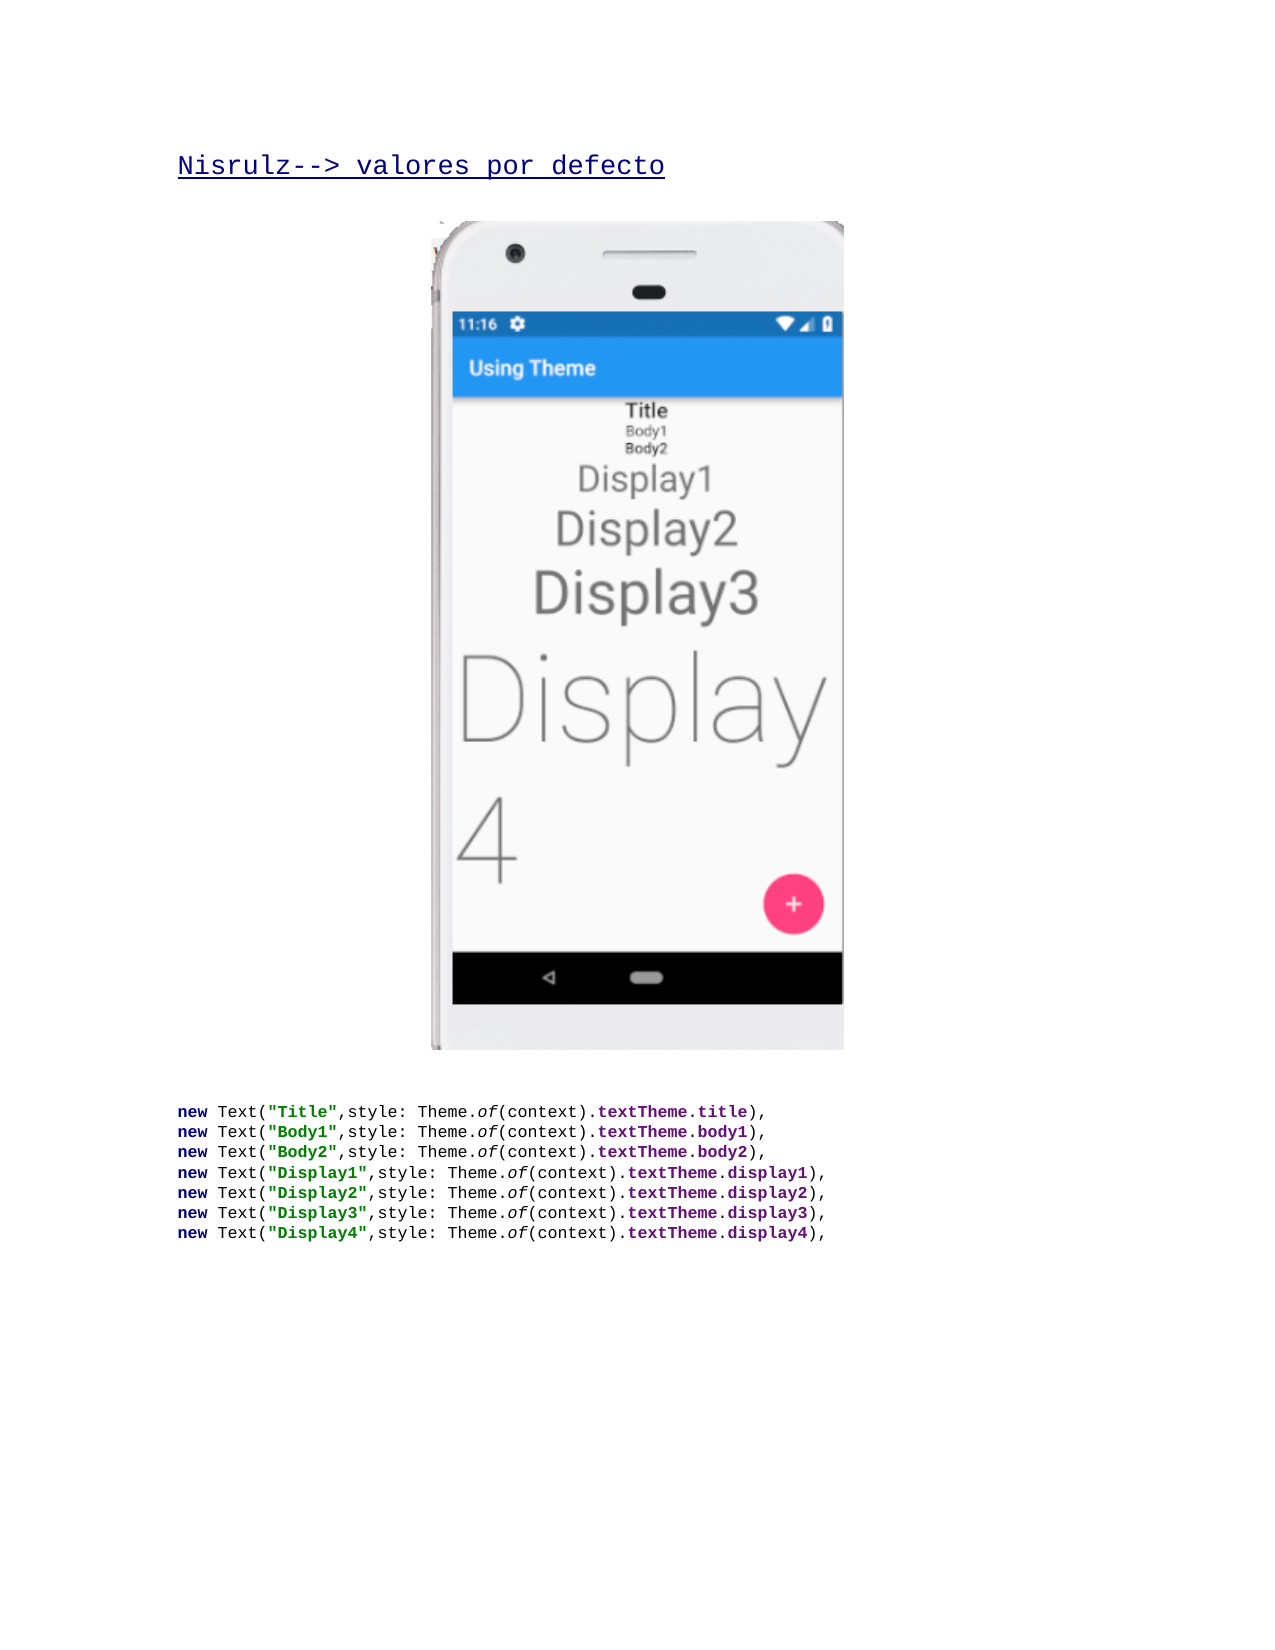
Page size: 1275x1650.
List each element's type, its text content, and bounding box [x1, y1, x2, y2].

picture [431, 221, 844, 1050]
text new Text("Body1",style: Theme.of(context).textTheme.body1), [177, 1124, 1098, 1143]
text new Text("Title",style: Theme.of(context).textTheme.title), [177, 1104, 1098, 1123]
text new Text("Display1",style: Theme.of(context).textTheme.display1), [177, 1164, 1098, 1183]
text new Text("Display3",style: Theme.of(context).textTheme.display3), [177, 1204, 1098, 1223]
subtitle Nisrulz--> valores por defecto [177, 152, 1098, 182]
text new Text("Display2",style: Theme.of(context).textTheme.display2), [177, 1184, 1098, 1203]
text new Text("Display4",style: Theme.of(context).textTheme.display4), [177, 1224, 1098, 1243]
text new Text("Body2",style: Theme.of(context).textTheme.body2), [177, 1144, 1098, 1163]
